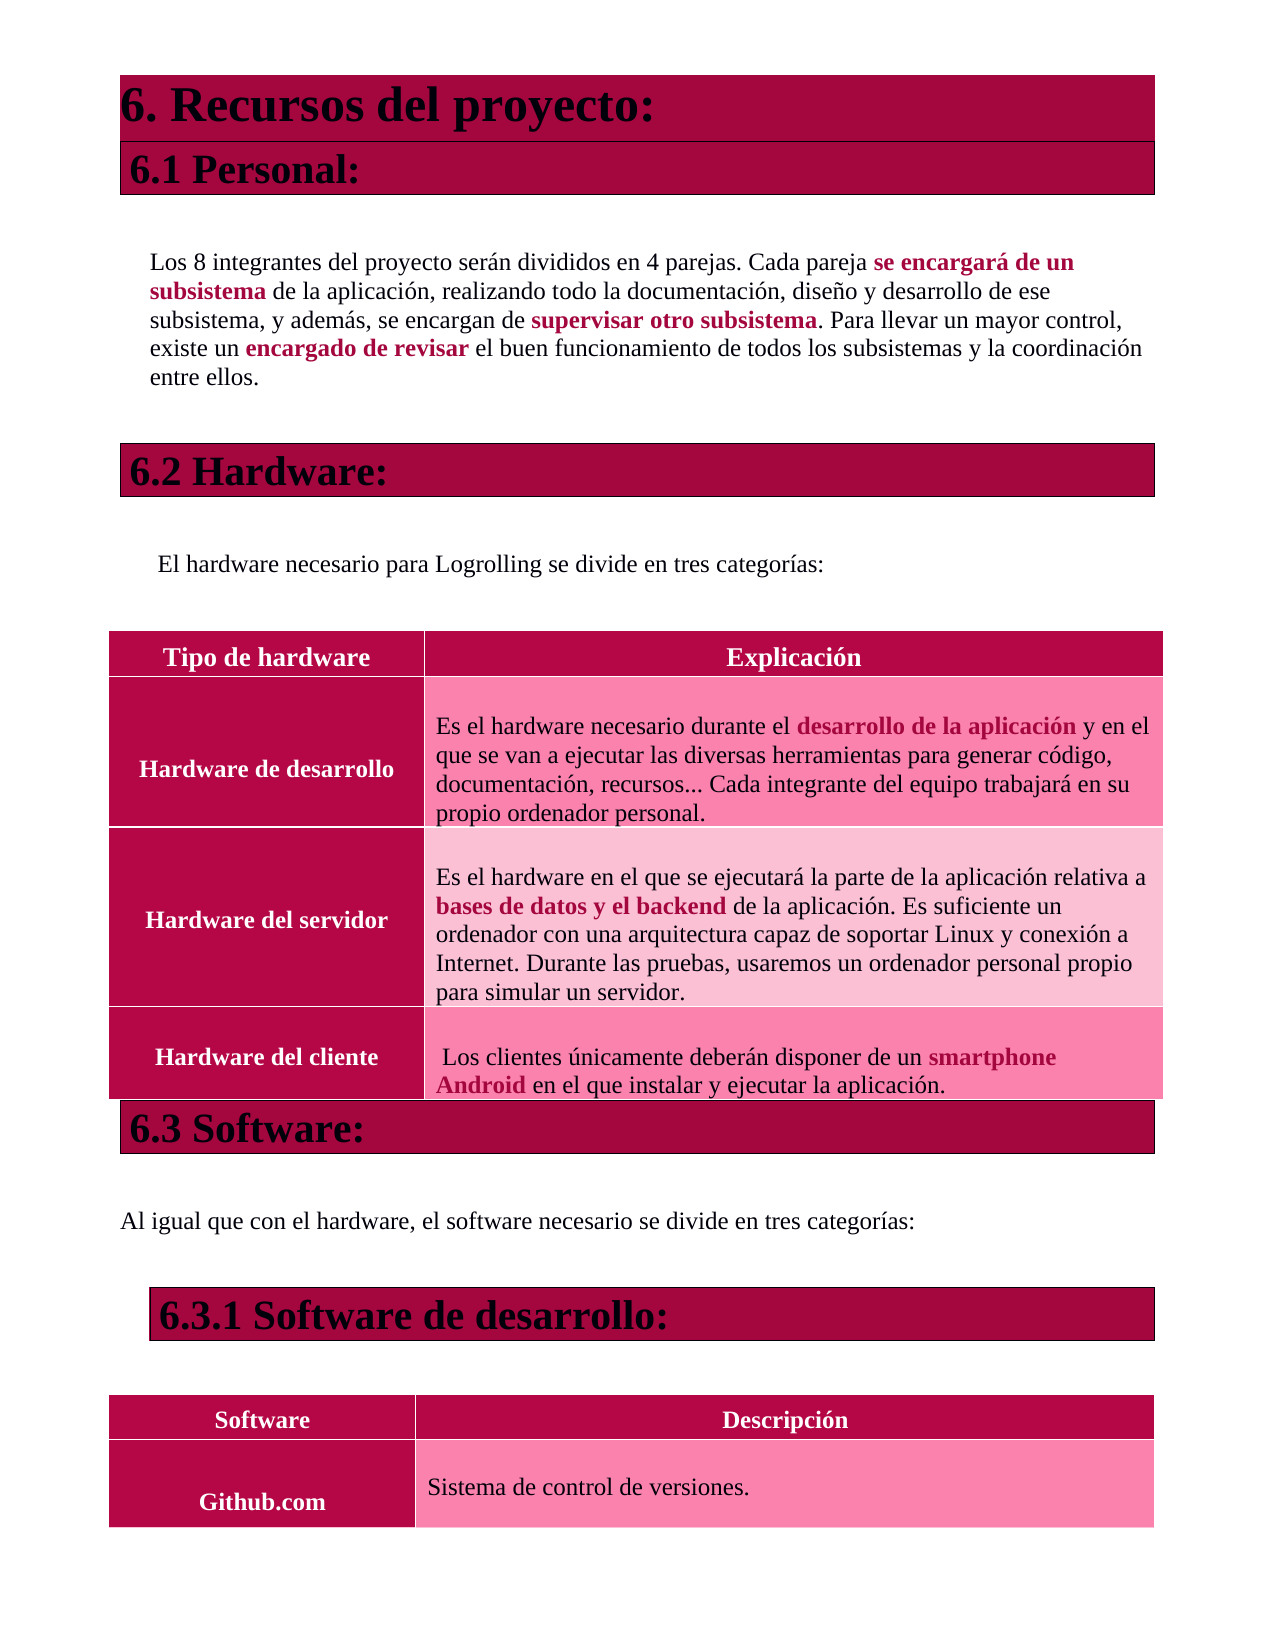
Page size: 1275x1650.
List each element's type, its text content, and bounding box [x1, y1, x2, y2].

table_cell Hardware del cliente [109, 1007, 424, 1099]
subtitle Los 8 integrantes del proyecto serán divididos en 4 parejas. Cada pareja se encargará de un subsistema de la aplicación, realizando todo la documentación, diseño y desarrollo de ese subsistema, y además, se encargan de supervisar otro subsistema. Para llevar un mayor control, existe un encargado de revisar el buen funcionamiento de todos los subsistemas y la coordinación entre ellos. [149, 247, 1155, 391]
table_cell Es el hardware en el que se ejecutará la parte de la aplicación relativa a bases de datos y el backend de la aplicación. Es suficiente un ordenador con una arquitectura capaz de soportar Linux y conexión a Internet. Durante las pruebas, usaremos un ordenador personal propio para simular un servidor. [425, 828, 1163, 1006]
table_cell Hardware de desarrollo [109, 677, 424, 826]
subtitle El hardware necesario para Logrolling se divide en tres categorías: [157, 549, 1155, 578]
table_header Tipo de hardware [109, 631, 424, 676]
table_header Descripción [416, 1395, 1154, 1439]
table_cell Hardware del servidor [109, 828, 424, 1006]
table_cell Sistema de control de versiones. [416, 1440, 1154, 1527]
table_cell Github.com [109, 1440, 415, 1527]
table_header Software [109, 1395, 415, 1439]
subtitle 6.3 Software: [121, 1101, 1154, 1153]
table_header Explicación [425, 631, 1163, 676]
subtitle 6.2 Hardware: [121, 444, 1154, 496]
table_cell Es el hardware necesario durante el desarrollo de la aplicación y en el que se van a ejecutar las diversas herramientas para generar código, documentación, recursos... Cada integrante del equipo trabajará en su propio ordenador personal. [425, 677, 1163, 826]
subtitle 6.1 Personal: [121, 142, 1154, 194]
subtitle 6.3.1 Software de desarrollo: [151, 1288, 1154, 1340]
subtitle Al igual que con el hardware, el software necesario se divide en tres categorías: [120, 1206, 1155, 1235]
table_cell Los clientes únicamente deberán disponer de un smartphone Android en el que instalar y ejecutar la aplicación. [425, 1007, 1163, 1099]
subtitle 6. Recursos del proyecto: [120, 75, 1155, 132]
